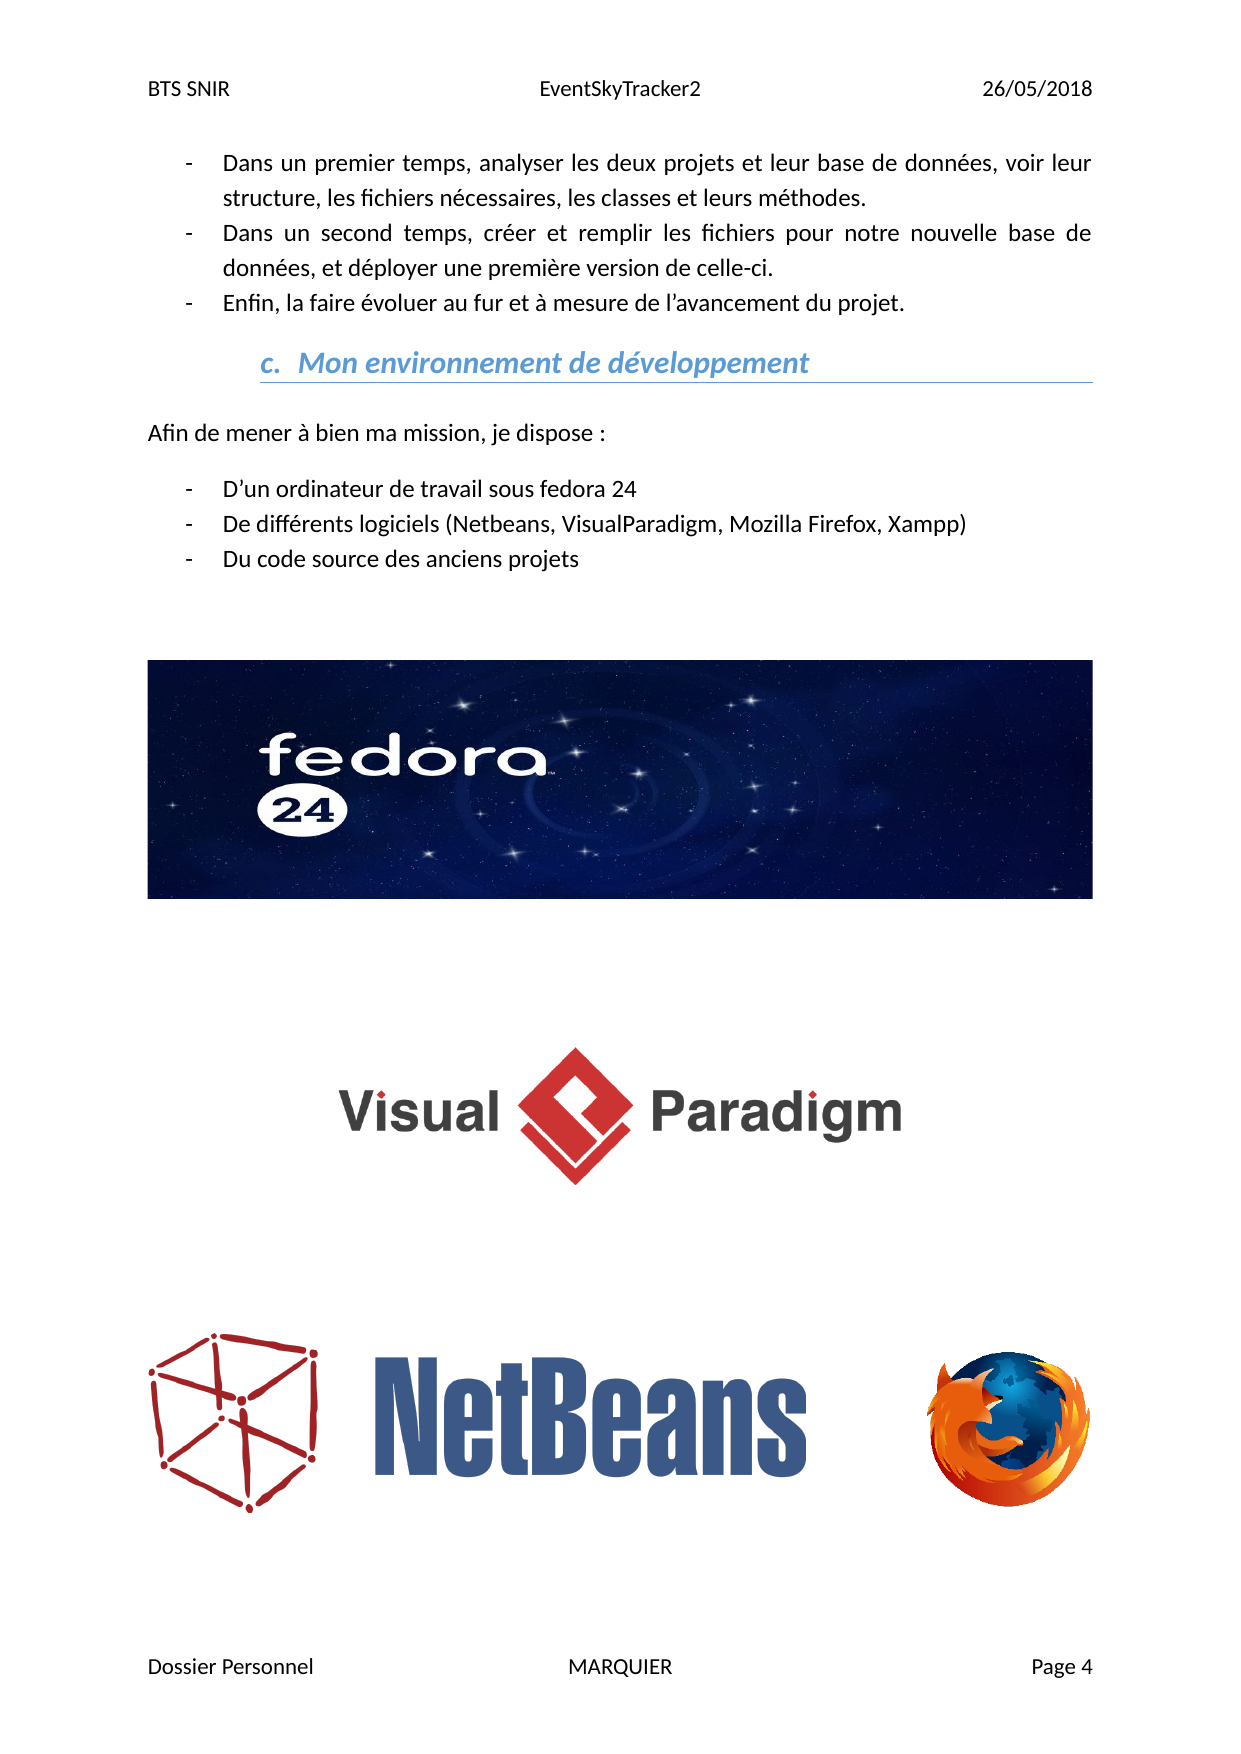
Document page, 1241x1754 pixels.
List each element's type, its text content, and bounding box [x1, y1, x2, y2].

picture [924, 1345, 1092, 1513]
list Mon environnement de développement [260, 343, 1093, 382]
list Dans un second temps, créer et remplir les fichiers pour notre nouvelle base de données, et déployer une première version de celle-ci. [185, 218, 1093, 283]
list Enfin, la faire évoluer au fur et à mesure de l’avancement du projet. [185, 288, 1093, 318]
list Du code source des anciens projets [185, 543, 1093, 574]
list De différents logiciels (Netbeans, VisualParadigm, Mozilla Firefox, Xampp) [185, 508, 1093, 539]
text Afin de mener à bien ma mission, je dispose : [148, 417, 1093, 448]
list Dans un premier temps, analyser les deux projets et leur base de données, voir leur structure, les fichiers nécessaires, les classes et leurs méthodes. [185, 148, 1093, 213]
picture [147, 660, 1093, 899]
picture [148, 1333, 806, 1513]
list D’un ordinateur de travail sous fedora 24 [185, 473, 1093, 504]
picture [338, 1047, 901, 1185]
